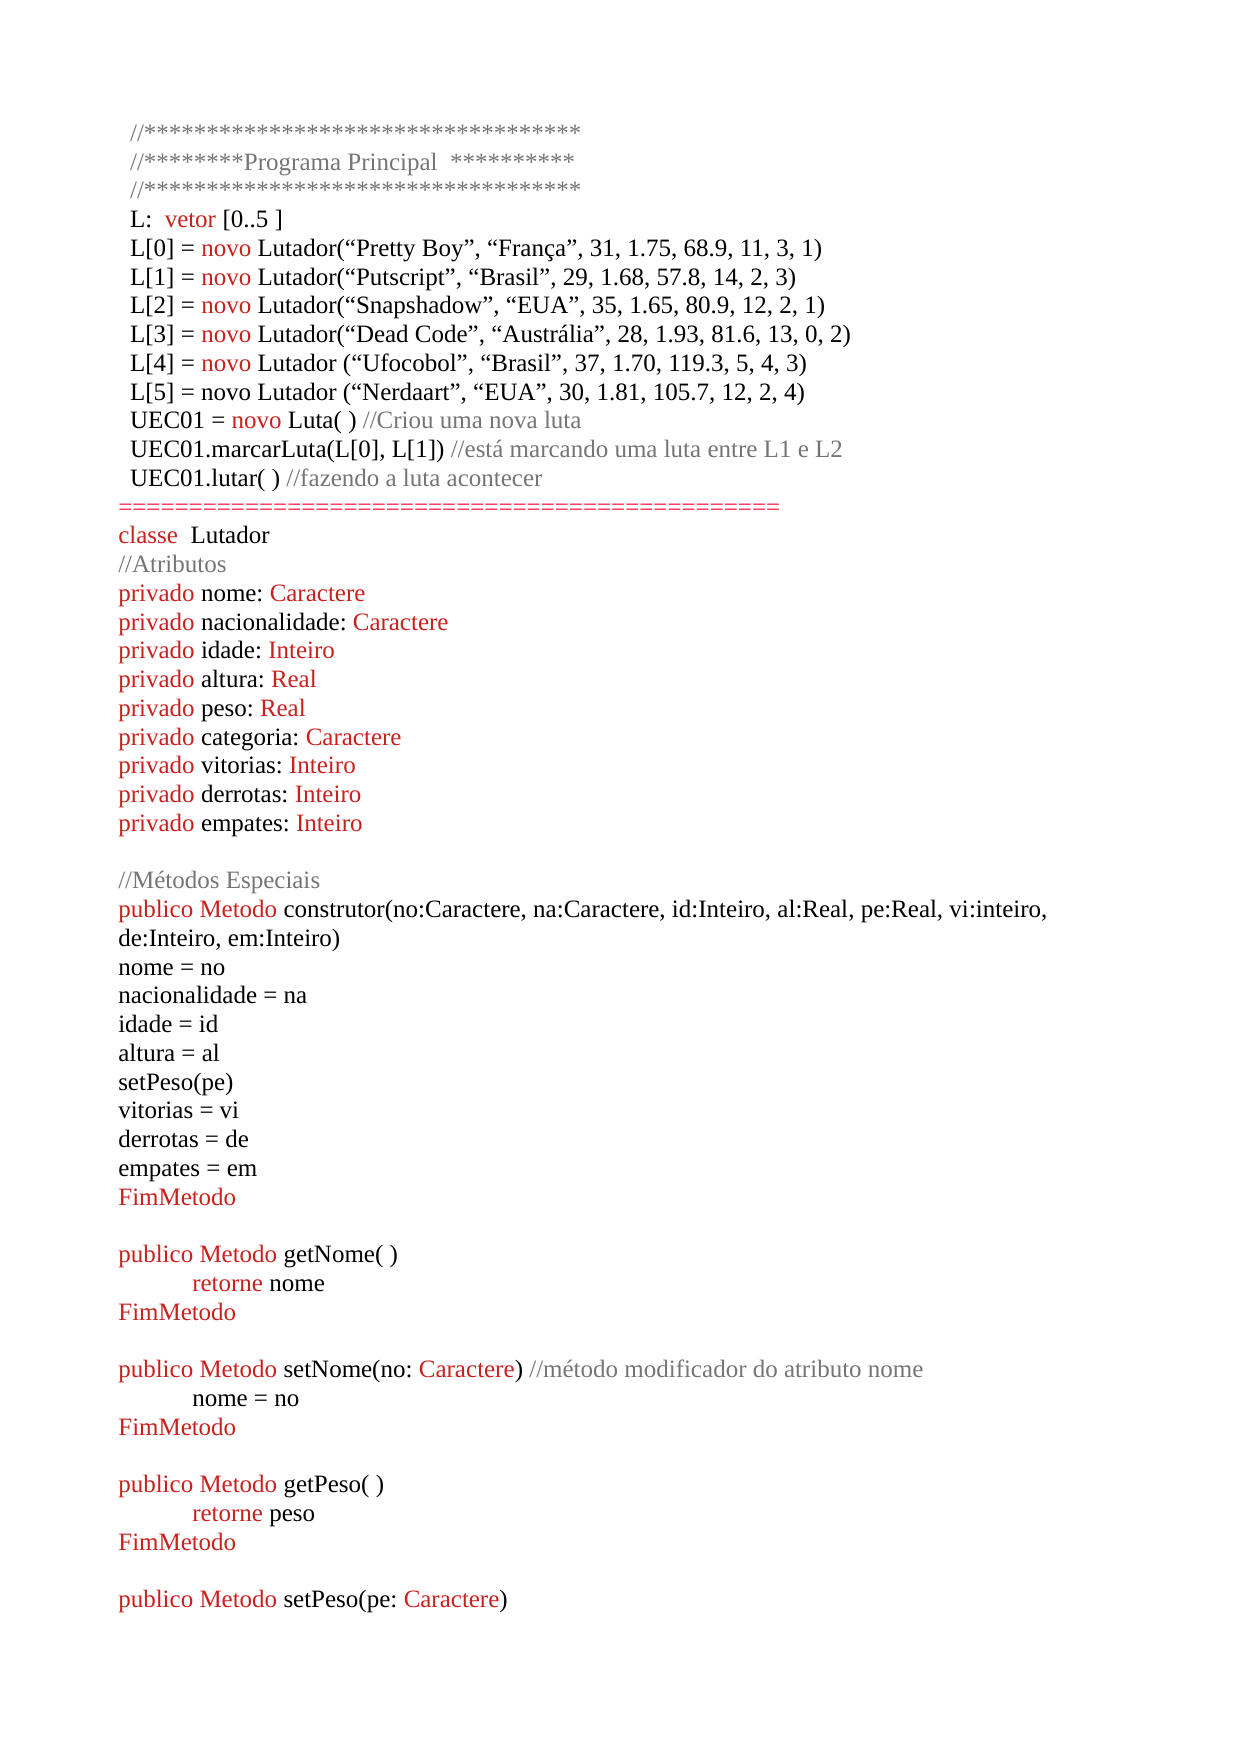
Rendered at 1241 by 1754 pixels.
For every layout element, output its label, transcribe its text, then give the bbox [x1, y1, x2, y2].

text FimMetodo [118, 1297, 1122, 1326]
text privado altura: Real [118, 664, 1122, 693]
text privado vitorias: Inteiro [118, 751, 1122, 779]
text //*********************************** [130, 118, 1122, 147]
text privado nacionalidade: Caractere [118, 607, 1122, 636]
text vitorias = vi [118, 1096, 1122, 1124]
text retorne nome [118, 1268, 1122, 1297]
text privado idade: Inteiro [118, 636, 1122, 664]
text publico Metodo getPeso( ) [118, 1469, 1122, 1498]
text L[2] = novo Lutador(“Snapshadow”, “EUA”, 35, 1.65, 80.9, 12, 2, 1) [130, 291, 1122, 319]
text L[3] = novo Lutador(“Dead Code”, “Austrália”, 28, 1.93, 81.6, 13, 0, 2) [130, 319, 1122, 348]
text privado nome: Caractere [118, 578, 1122, 607]
text FimMetodo [118, 1527, 1122, 1556]
text classe Lutador [118, 521, 1122, 549]
text privado derrotas: Inteiro [118, 779, 1122, 808]
text FimMetodo [118, 1412, 1122, 1441]
text retorne peso [118, 1498, 1122, 1527]
text nome = no [118, 952, 1122, 981]
text publico Metodo construtor(no:Caractere, na:Caractere, id:Inteiro, al:Real, pe:Real, vi:inteiro, de:Inteiro, em:Inteiro) [118, 894, 1122, 952]
text nacionalidade = na [118, 981, 1122, 1009]
text FimMetodo [118, 1182, 1122, 1211]
text L[1] = novo Lutador(“Putscript”, “Brasil”, 29, 1.68, 57.8, 14, 2, 3) [130, 262, 1122, 291]
text setPeso(pe) [118, 1067, 1122, 1096]
text idade = id [118, 1009, 1122, 1038]
text publico Metodo setPeso(pe: Caractere) [118, 1584, 1122, 1613]
text privado peso: Real [118, 693, 1122, 722]
text L[0] = novo Lutador(“Pretty Boy”, “França”, 31, 1.75, 68.9, 11, 3, 1) [130, 233, 1122, 262]
text UEC01.marcarLuta(L[0], L[1]) //está marcando uma luta entre L1 e L2 [130, 434, 1122, 463]
text L[5] = novo Lutador (“Nerdaart”, “EUA”, 30, 1.81, 105.7, 12, 2, 4) [130, 377, 1122, 406]
text nome = no [118, 1383, 1122, 1412]
text =============================================== [118, 492, 1122, 521]
text L[4] = novo Lutador (“Ufocobol”, “Brasil”, 37, 1.70, 119.3, 5, 4, 3) [130, 348, 1122, 377]
text privado empates: Inteiro [118, 808, 1122, 837]
text //Atributos [118, 549, 1122, 578]
text UEC01 = novo Luta( ) //Criou uma nova luta [130, 406, 1122, 434]
text derrotas = de [118, 1124, 1122, 1153]
text publico Metodo getNome( ) [118, 1239, 1122, 1268]
text //********Programa Principal ********** [130, 147, 1122, 176]
text //Métodos Especiais [118, 866, 1122, 894]
text altura = al [118, 1038, 1122, 1067]
text publico Metodo setNome(no: Caractere) //método modificador do atributo nome [118, 1354, 1122, 1383]
text empates = em [118, 1153, 1122, 1182]
text L: vetor [0..5 ] [130, 204, 1122, 233]
text UEC01.lutar( ) //fazendo a luta acontecer [130, 463, 1122, 492]
text //*********************************** [130, 176, 1122, 204]
text privado categoria: Caractere [118, 722, 1122, 751]
